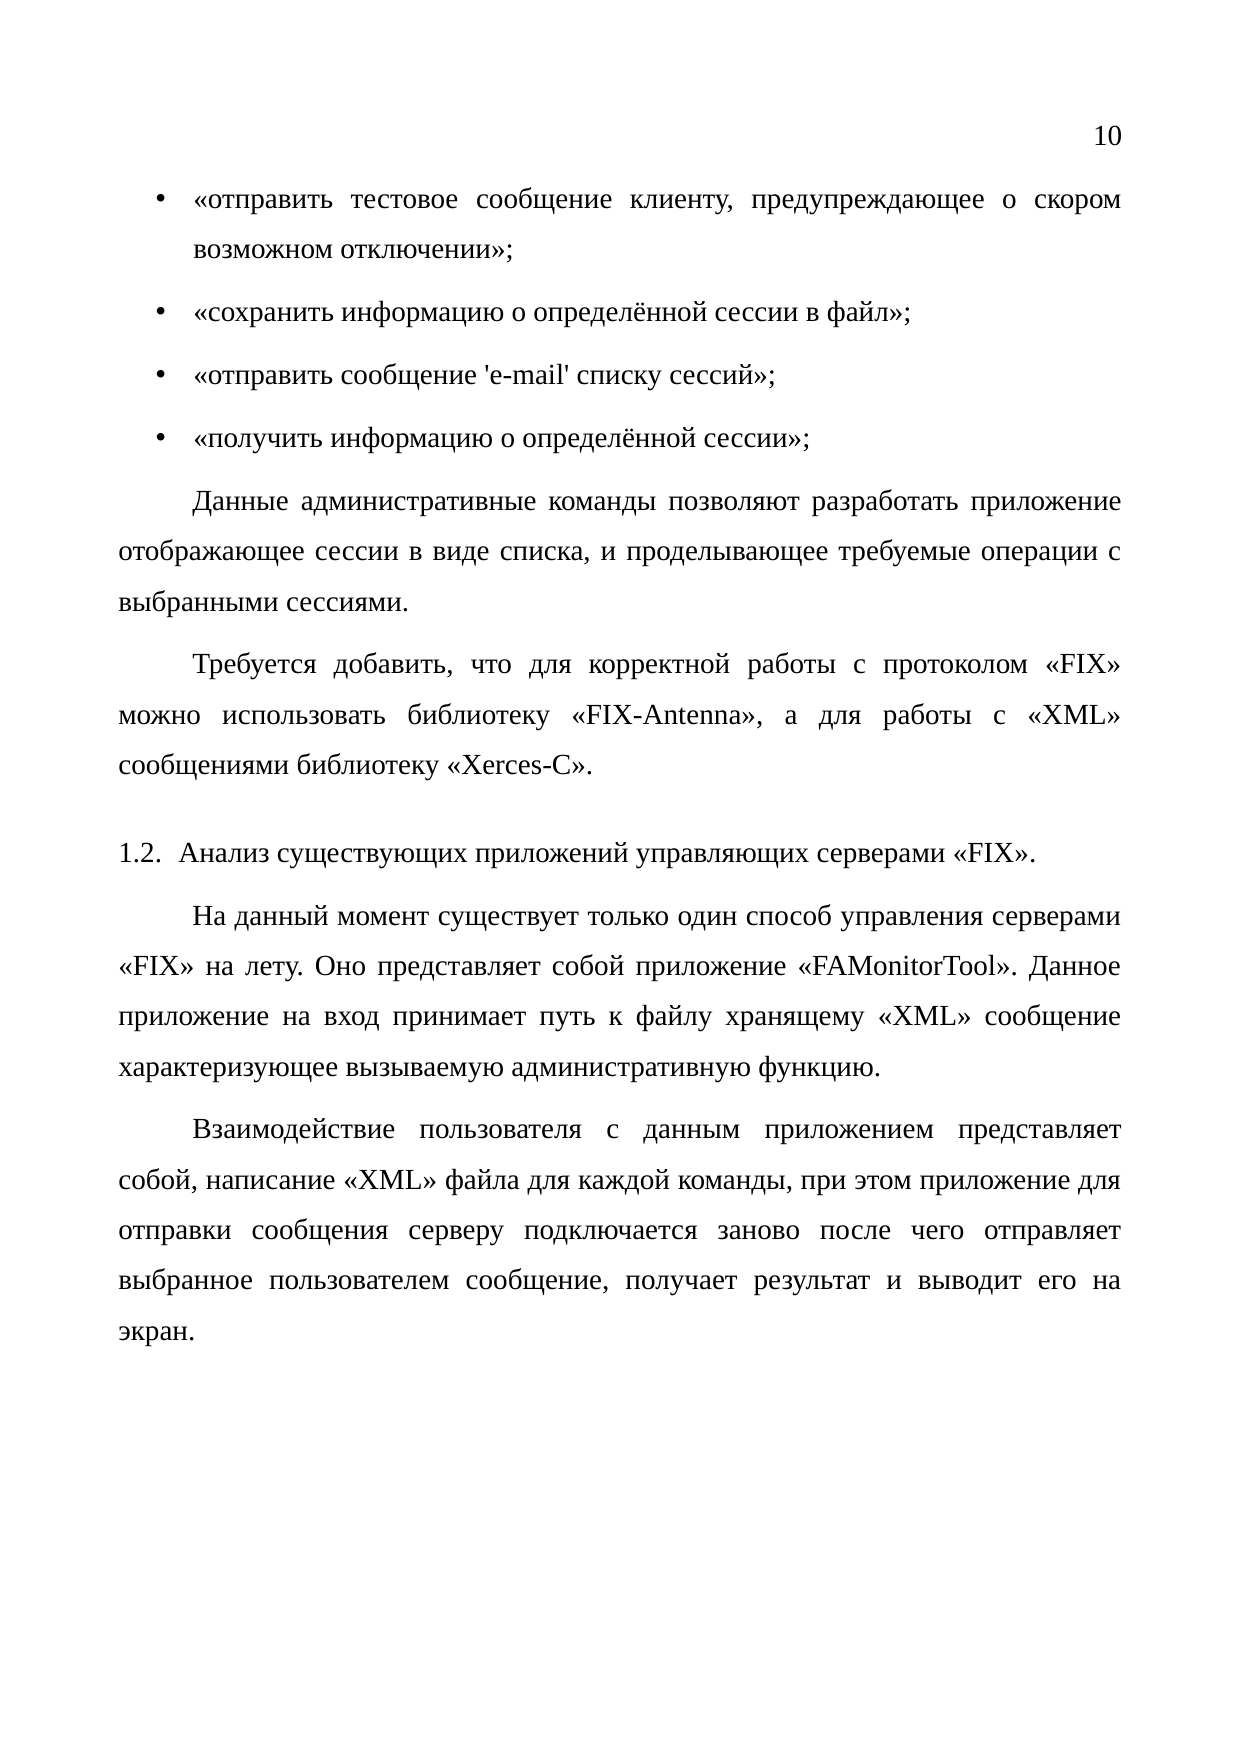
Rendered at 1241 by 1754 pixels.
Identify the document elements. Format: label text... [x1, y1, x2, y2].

list «отправить тестовое сообщение клиенту, предупреждающее о скором возможном отключении»; [156, 181, 1122, 265]
list «отправить сообщение 'e-mail' списку сессий»; [156, 357, 1122, 391]
text На данный момент существует только один способ управления серверами «FIX» на лету. Оно представляет собой приложение «FAMonitorTool». Данное приложение на вход принимает путь к файлу хранящему «XML» сообщение характеризующее вызываемую административную функцию. [118, 898, 1122, 1082]
text Взаимодействие пользователя с данным приложением представляет собой, написание «XML» файла для каждой команды, при этом приложение для отправки сообщения серверу подключается заново после чего отправляет выбранное пользователем сообщение, получает результат и выводит его на экран. [118, 1112, 1122, 1346]
subtitle Анализ существующих приложений управляющих серверами «FIX». [118, 835, 1122, 868]
text Требуется добавить, что для корректной работы с протоколом «FIX» можно использовать библиотеку «FIX-Antenna», а для работы с «XML» сообщениями библиотеку «Xerces-C». [118, 647, 1122, 781]
list «получить информацию о определённой сессии»; [156, 420, 1122, 454]
list «сохранить информацию о определённой сессии в файл»; [156, 294, 1122, 328]
text Данные административные команды позволяют разработать приложение отображающее сессии в виде списка, и проделывающее требуемые операции с выбранными сессиями. [118, 483, 1122, 617]
